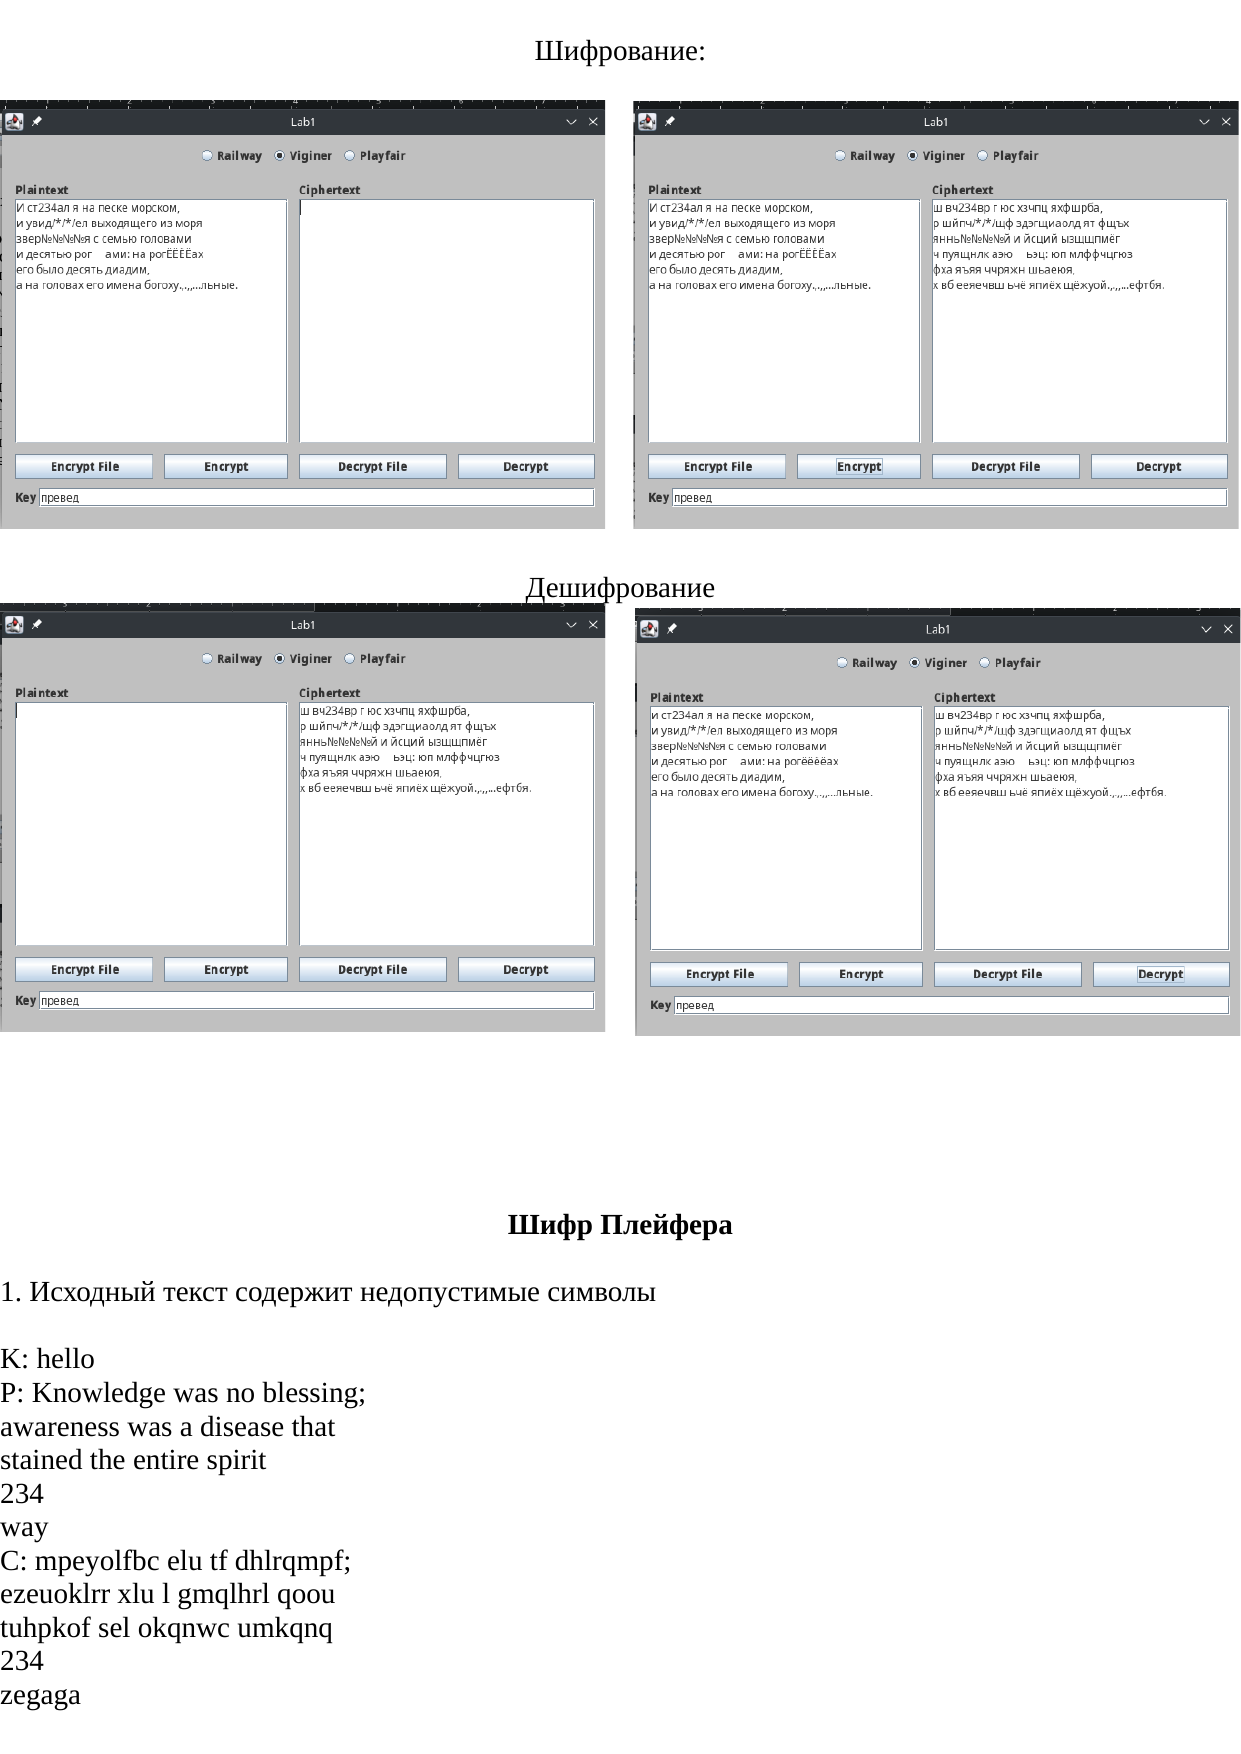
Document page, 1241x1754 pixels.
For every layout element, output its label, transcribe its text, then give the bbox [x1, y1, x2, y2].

text ezeuoklrr xlu l gmqlhrl qoou [0, 1576, 1241, 1610]
picture [633, 101, 1239, 529]
text Дешифрование [0, 570, 1241, 604]
text 234 [0, 1643, 1241, 1677]
text K: hello [0, 1342, 1241, 1375]
text way [0, 1509, 1241, 1543]
text Шифрование: [0, 33, 1241, 67]
picture [635, 608, 1241, 1036]
text zegaga [0, 1677, 1241, 1711]
text Шифр Плейфера [0, 1207, 1241, 1241]
text P: Knowledge was no blessing; [0, 1375, 1241, 1409]
text C: mpeyolfbc elu tf dhlrqmpf; [0, 1543, 1241, 1576]
text stained the entire spirit [0, 1442, 1241, 1476]
text 1. Исходный текст содержит недопустимые символы [0, 1274, 1241, 1308]
text 234 [0, 1476, 1241, 1509]
picture [0, 603, 606, 1032]
text awareness was a disease that [0, 1409, 1241, 1442]
picture [0, 100, 606, 529]
text tuhpkof sel okqnwc umkqnq [0, 1610, 1241, 1643]
